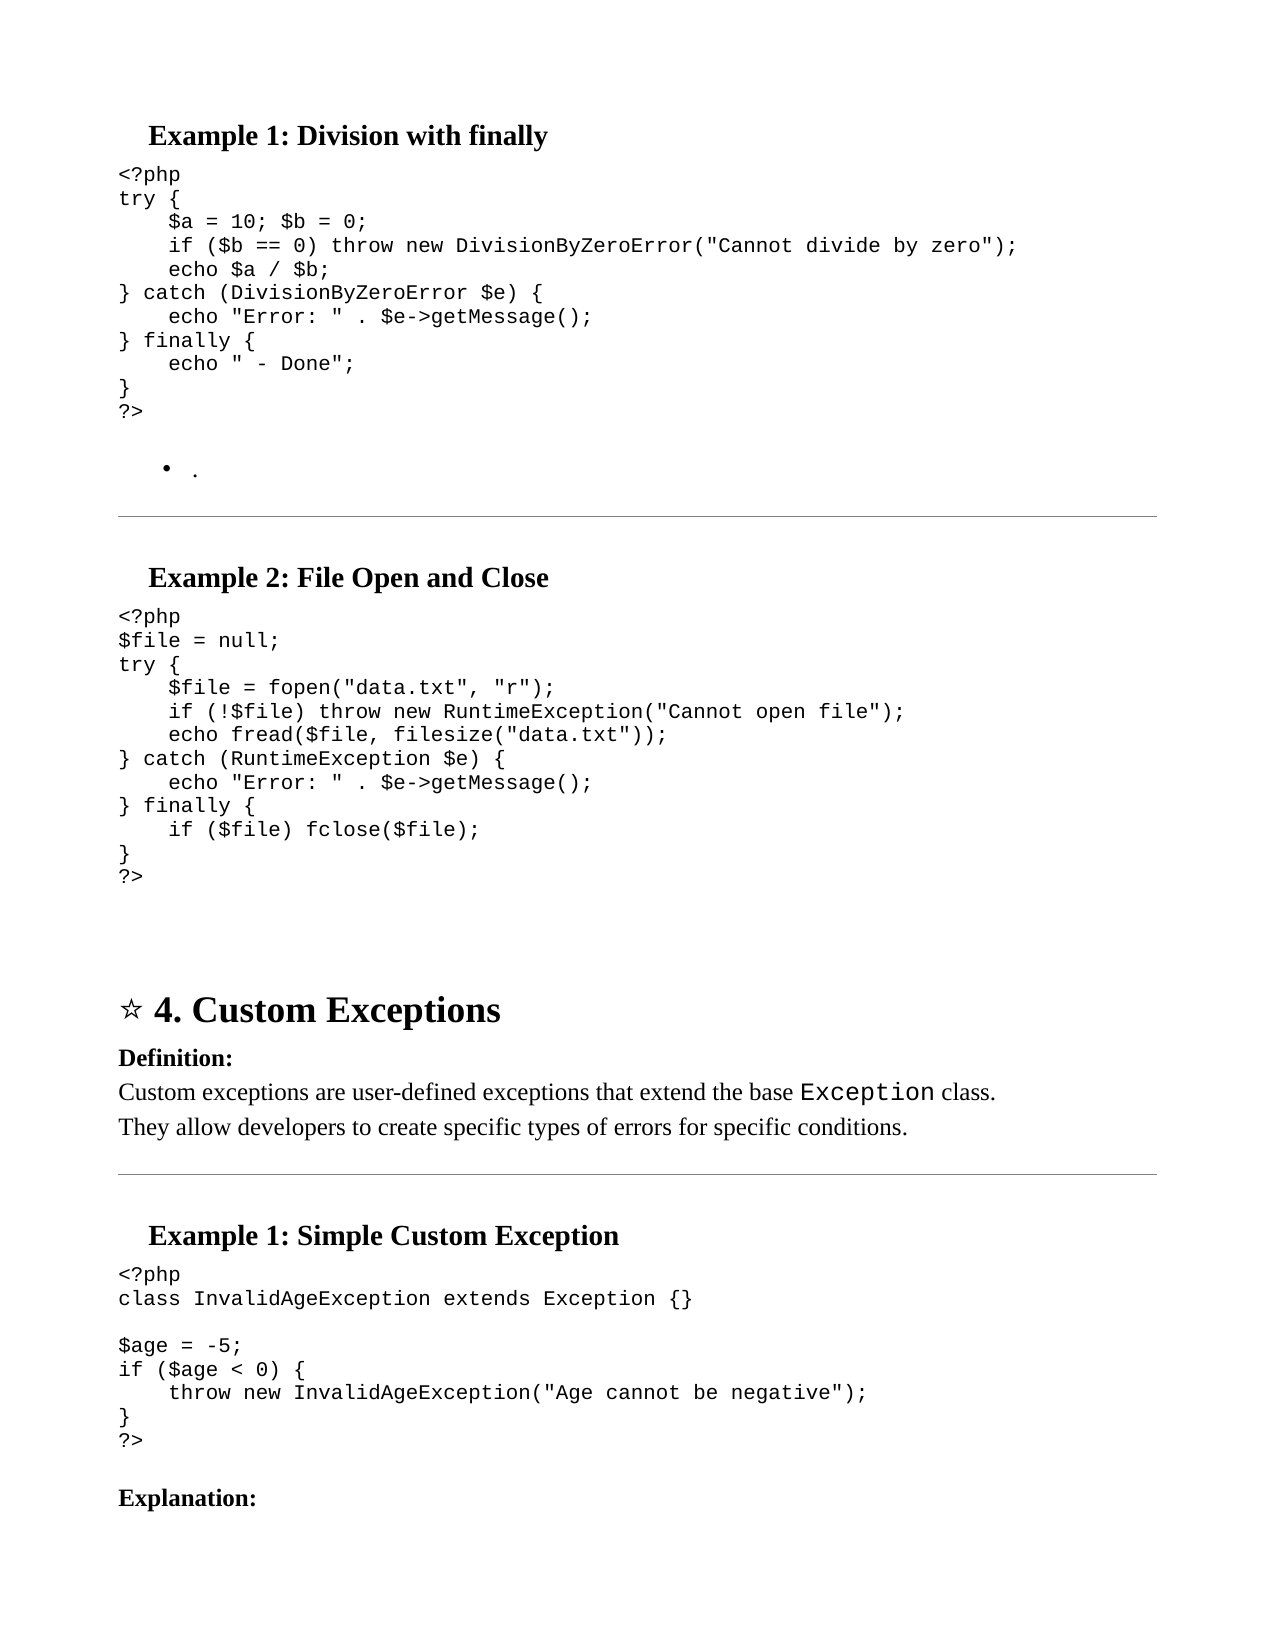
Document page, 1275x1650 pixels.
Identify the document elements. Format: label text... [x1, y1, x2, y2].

text if ($age < 0) { [118, 1359, 1157, 1382]
text } catch (DivisionByZeroError $e) { [118, 282, 1157, 306]
text Explanation: [118, 1483, 1157, 1512]
text echo fread($file, filesize("data.txt")); [118, 724, 1157, 748]
text echo $a / $b; [118, 259, 1157, 282]
text echo "Error: " . $e->getMessage(); [118, 306, 1157, 330]
text <?php [118, 164, 1157, 188]
text Definition: Custom exceptions are user-defined exceptions that extend the base Exception class. They allow developers to create specific types of errors for specific conditions. [118, 1043, 1157, 1140]
subtitle ⭐ 4. Custom Exceptions [118, 988, 1157, 1031]
text if (!$file) throw new RuntimeException("Cannot open file"); [118, 701, 1157, 724]
list . [162, 454, 1157, 482]
text echo " - Done"; [118, 353, 1157, 377]
text $file = null; [118, 630, 1157, 653]
text try { [118, 188, 1157, 211]
text } [118, 377, 1157, 401]
text throw new InvalidAgeException("Age cannot be negative"); [118, 1382, 1157, 1406]
text <?php [118, 1264, 1157, 1288]
text ?> [118, 401, 1157, 424]
text } [118, 843, 1157, 866]
text } [118, 1406, 1157, 1430]
subtitle 💡 Example 2: File Open and Close [118, 560, 1157, 594]
text echo "Error: " . $e->getMessage(); [118, 772, 1157, 795]
text ?> [118, 1430, 1157, 1453]
text } finally { [118, 330, 1157, 353]
text if ($b == 0) throw new DivisionByZeroError("Cannot divide by zero"); [118, 235, 1157, 259]
text if ($file) fclose($file); [118, 819, 1157, 843]
text } catch (RuntimeException $e) { [118, 748, 1157, 772]
text $age = -5; [118, 1335, 1157, 1359]
text $a = 10; $b = 0; [118, 211, 1157, 235]
subtitle 💡 Example 1: Division with finally [118, 118, 1157, 152]
text class InvalidAgeException extends Exception {} [118, 1288, 1157, 1311]
subtitle 💡 Example 1: Simple Custom Exception [118, 1218, 1157, 1252]
text } finally { [118, 795, 1157, 819]
text <?php [118, 606, 1157, 630]
text $file = fopen("data.txt", "r"); [118, 677, 1157, 701]
text try { [118, 653, 1157, 677]
text ?> [118, 866, 1157, 890]
